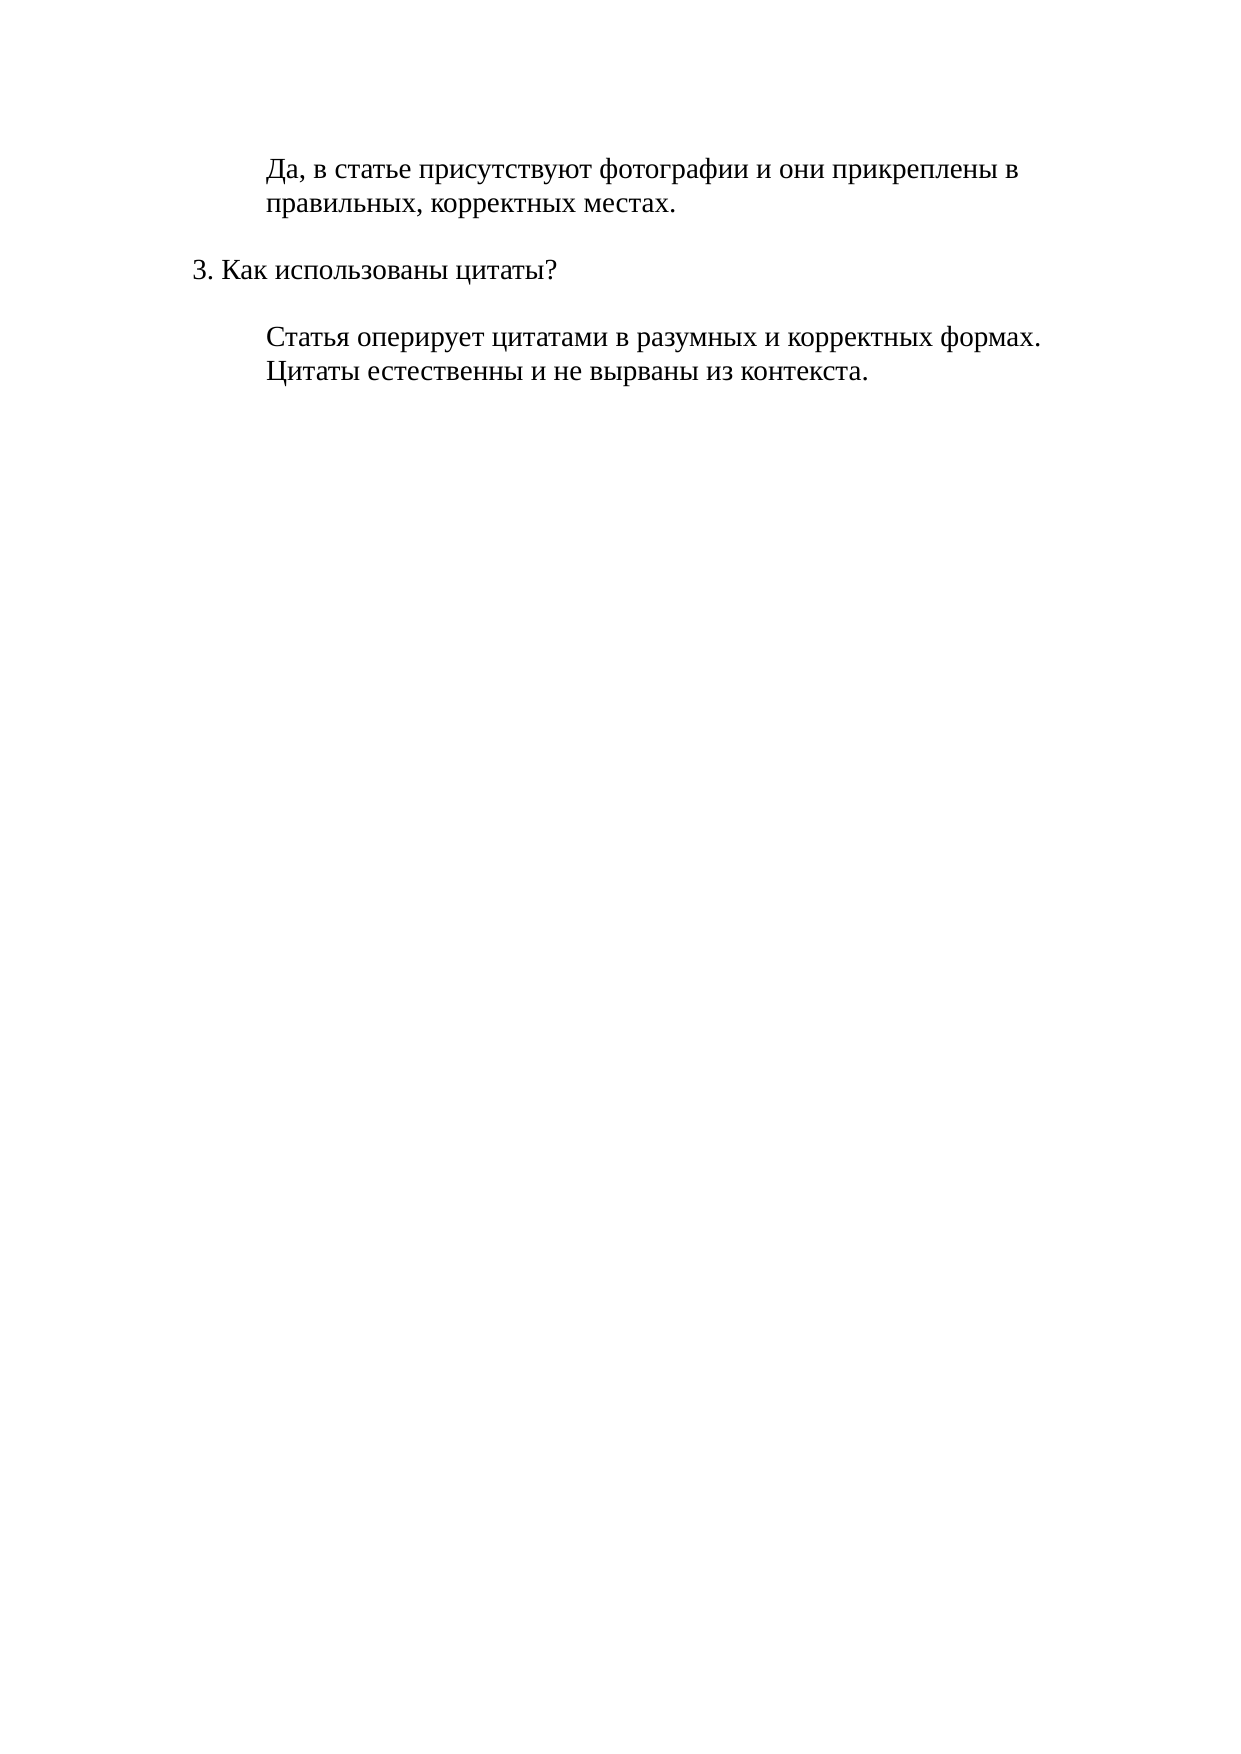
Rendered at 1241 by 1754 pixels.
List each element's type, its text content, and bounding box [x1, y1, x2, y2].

text Да, в статье присутствуют фотографии и они прикреплены в правильных, корректных местах. [118, 152, 1122, 219]
text Статья оперирует цитатами в разумных и корректных формах. Цитаты естественны и не вырваны из контекста. [118, 319, 1122, 386]
text 3. Как использованы цитаты? [118, 252, 1122, 286]
